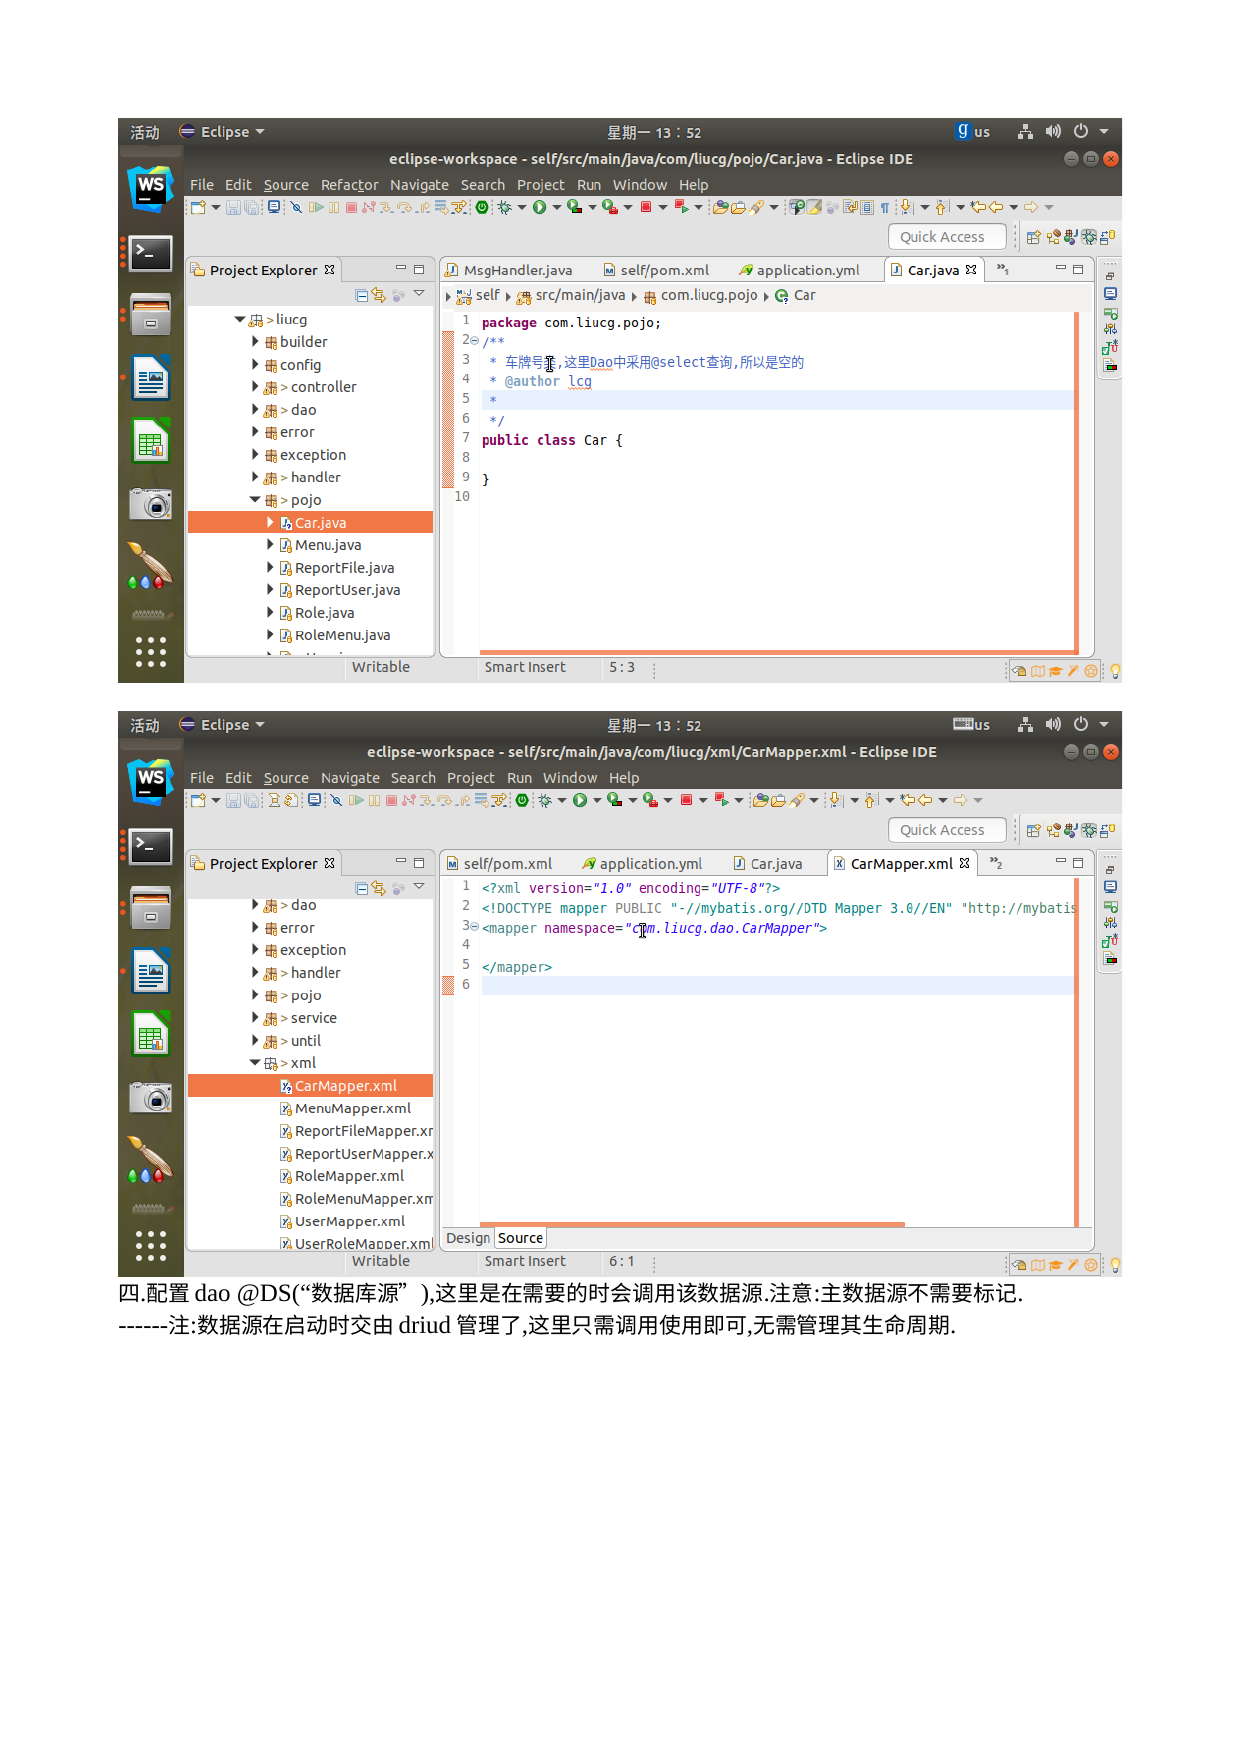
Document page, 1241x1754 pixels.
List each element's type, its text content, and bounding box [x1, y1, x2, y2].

picture [118, 118, 1123, 683]
text ------注:数据源在启动时交由driud管理了,这里只需调用使用即可,无需管理其生命周期. [118, 1308, 1122, 1339]
text 四.配置dao @DS(“数据库源”),这里是在需要的时会调用该数据源.注意:主数据源不需要标记. [118, 1277, 1122, 1308]
picture [118, 711, 1123, 1277]
